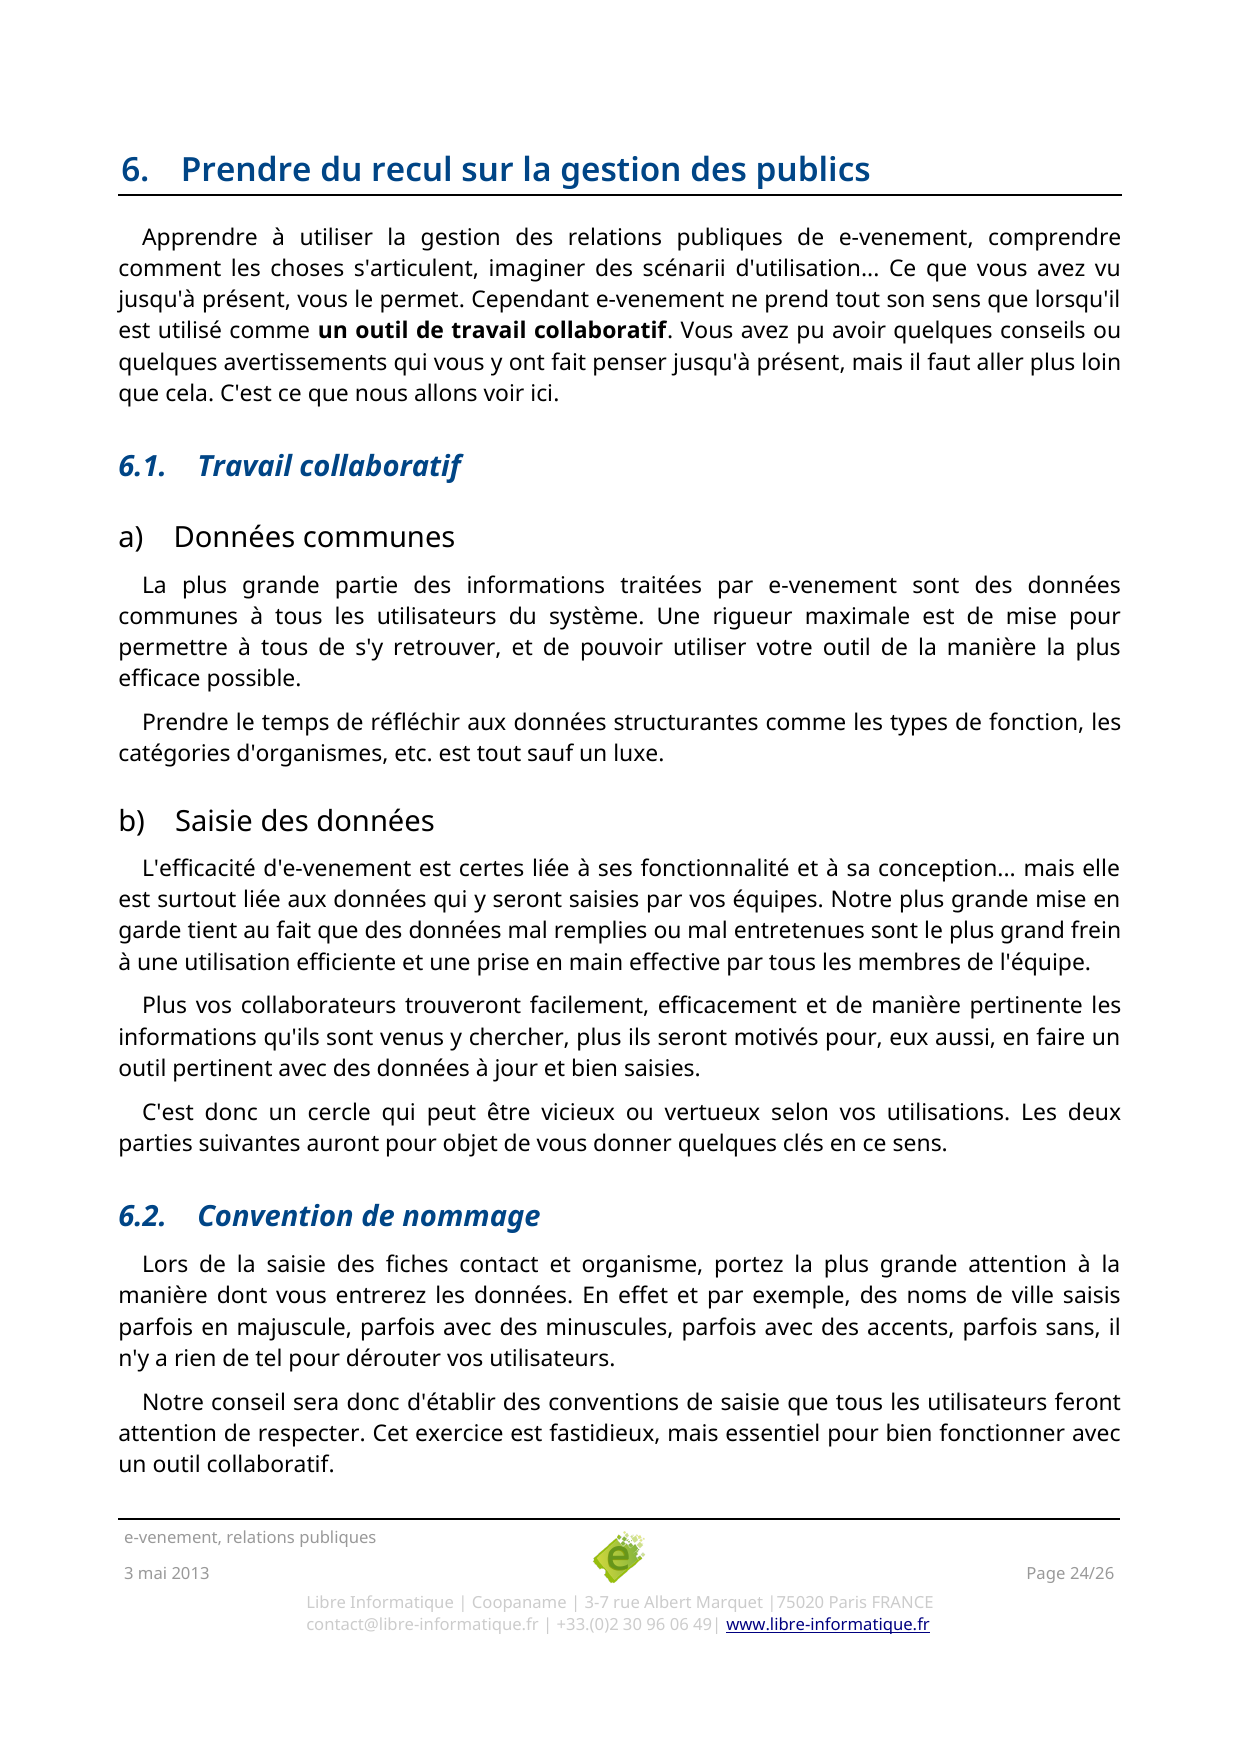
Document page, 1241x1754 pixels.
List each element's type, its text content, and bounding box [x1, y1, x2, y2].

subtitle Convention de nommage [118, 1196, 1122, 1235]
subtitle Travail collaboratif [118, 445, 1122, 485]
text C'est donc un cercle qui peut être vicieux ou vertueux selon vos utilisations. Les deux parties suivantes auront pour objet de vous donner quelques clés en ce sens. [118, 1096, 1122, 1158]
text La plus grande partie des informations traitées par e-venement sont des données communes à tous les utilisateurs du système. Une rigueur maximale est de mise pour permettre à tous de s'y retrouver, et de pouvoir utiliser votre outil de la manière la plus efficace possible. [118, 568, 1122, 693]
text Apprendre à utiliser la gestion des relations publiques de e-venement, comprendre comment les choses s'articulent, imaginer des scénarii d'utilisation... Ce que vous avez vu jusqu'à présent, vous le permet. Cependant e-venement ne prend tout son sens que lorsqu'il est utilisé comme un outil de travail collaboratif. Vous avez pu avoir quelques conseils ou quelques avertissements qui vous y ont fait penser jusqu'à présent, mais il faut aller plus loin que cela. C'est ce que nous allons voir ici. [118, 220, 1122, 408]
subtitle Données communes [118, 516, 1122, 556]
subtitle Prendre du recul sur la gestion des publics [118, 143, 1122, 194]
text Plus vos collaborateurs trouveront facilement, efficacement et de manière pertinente les informations qu'ils sont venus y chercher, plus ils seront motivés pour, eux aussi, en faire un outil pertinent avec des données à jour et bien saisies. [118, 989, 1122, 1083]
subtitle Saisie des données [118, 800, 1122, 839]
text Prendre le temps de réfléchir aux données structurantes comme les types de fonction, les catégories d'organismes, etc. est tout sauf un luxe. [118, 706, 1122, 768]
text L'efficacité d'e-venement est certes liée à ses fonctionnalité et à sa conception... mais elle est surtout liée aux données qui y seront saisies par vos équipes. Notre plus grande mise en garde tient au fait que des données mal remplies ou mal entretenues sont le plus grand frein à une utilisation efficiente et une prise en main effective par tous les membres de l'équipe. [118, 852, 1122, 977]
text Notre conseil sera donc d'établir des conventions de saisie que tous les utilisateurs feront attention de respecter. Cet exercice est fastidieux, mais essentiel pour bien fonctionner avec un outil collaboratif. [118, 1385, 1122, 1479]
text Lors de la saisie des fiches contact et organisme, portez la plus grande attention à la manière dont vous entrerez les données. En effet et par exemple, des noms de ville saisis parfois en majuscule, parfois avec des minuscules, parfois avec des accents, parfois sans, il n'y a rien de tel pour dérouter vos utilisateurs. [118, 1248, 1122, 1373]
picture [590, 1531, 650, 1585]
